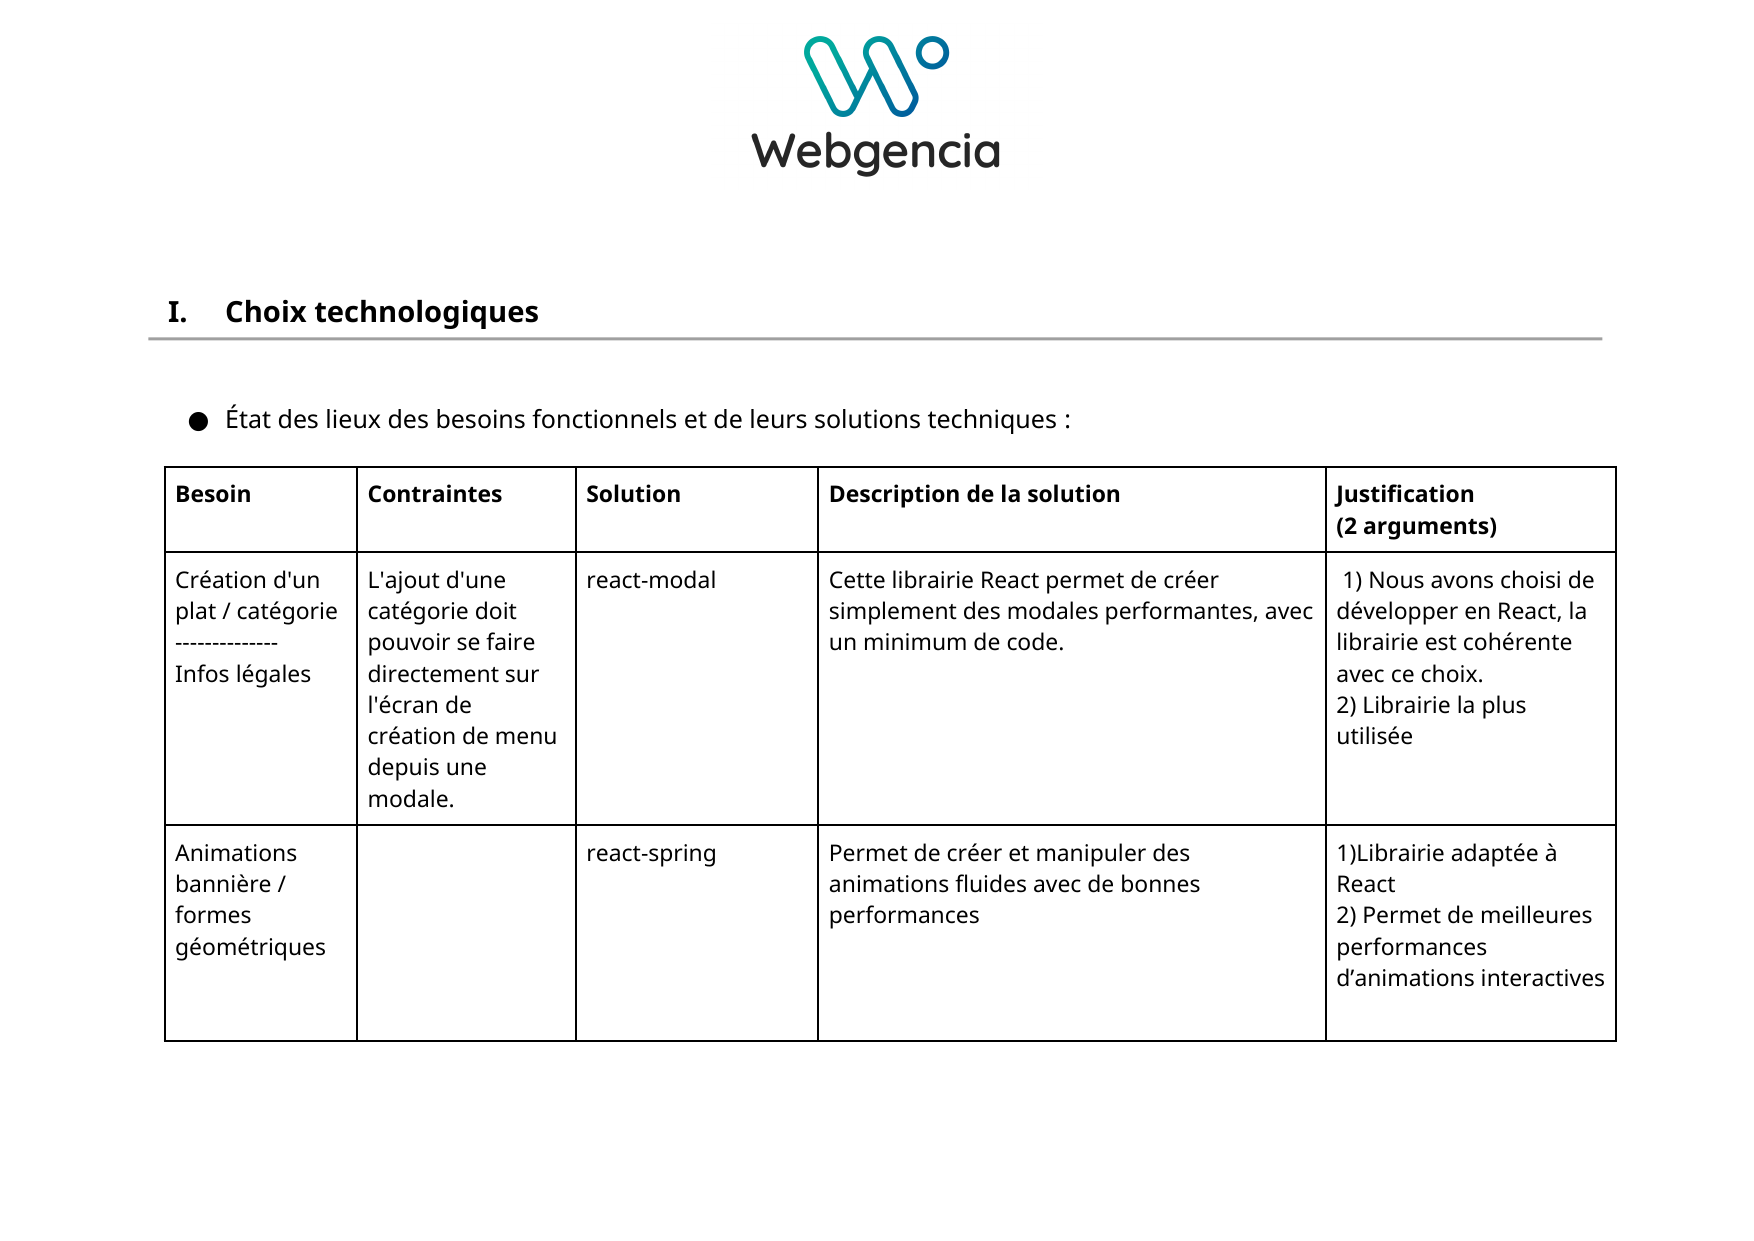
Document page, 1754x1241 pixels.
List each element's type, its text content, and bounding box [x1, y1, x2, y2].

table_cell Création d'un plat / catégorie -------------- Infos légales [166, 553, 356, 824]
table_cell L'ajout d'une catégorie doit pouvoir se faire directement sur l'écran de création de menu depuis une modale. [358, 553, 575, 824]
table_cell Animations bannière / formes géométriques [166, 826, 356, 1039]
table_header Solution [577, 468, 817, 551]
table_header Justification (2 arguments) [1327, 468, 1615, 551]
list État des lieux des besoins fonctionnels et de leurs solutions techniques : [187, 402, 1604, 436]
table_cell react-spring [577, 826, 817, 1039]
table_cell [358, 826, 575, 1039]
table_cell react-modal [577, 553, 817, 824]
table_cell Cette librairie React permet de créer simplement des modales performantes, avec un minimum de code. [819, 553, 1325, 824]
picture [710, 23, 1043, 190]
table_header Besoin [166, 468, 356, 551]
table_header Description de la solution [819, 468, 1325, 551]
table_cell 1) Nous avons choisi de développer en React, la librairie est cohérente avec ce choix. 2) Librairie la plus utilisée [1327, 553, 1615, 824]
table_cell Permet de créer et manipuler des animations fluides avec de bonnes performances [819, 826, 1325, 1039]
table_header Contraintes [358, 468, 575, 551]
list Choix technologiques [187, 292, 1604, 331]
table_cell 1)Librairie adaptée à React 2) Permet de meilleures performances d’animations interactives [1327, 826, 1615, 1039]
